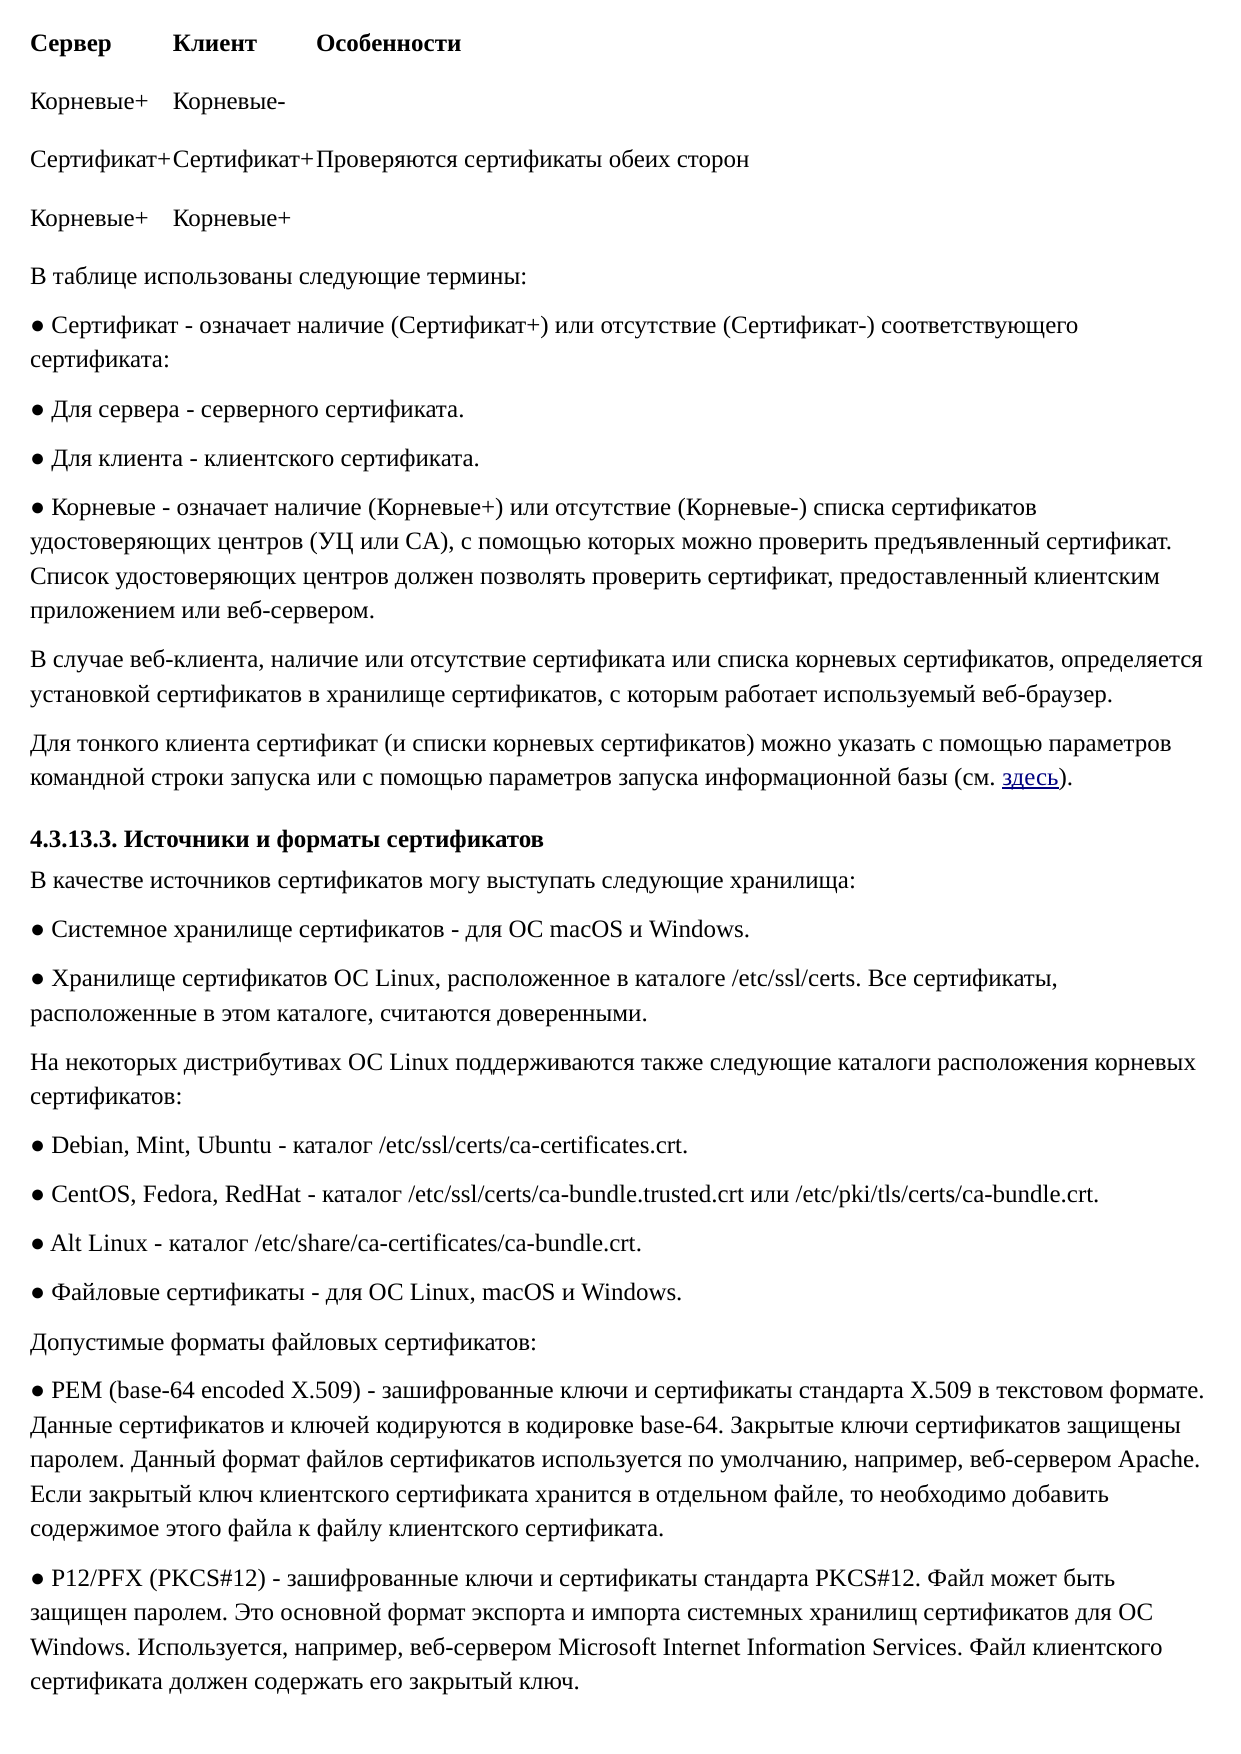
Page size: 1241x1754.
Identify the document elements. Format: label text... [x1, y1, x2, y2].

text ● Alt Linux ‑ каталог /etc/share/ca-certificates/ca-bundle.crt. [30, 1228, 1211, 1257]
table_header Клиент [173, 28, 316, 86]
text Для тонкого клиента сертификат (и списки корневых сертификатов) можно указать с помощью параметров командной строки запуска или с помощью параметров запуска информационной базы (см. здесь). [30, 728, 1211, 791]
table_header Сервер [30, 28, 173, 86]
text ● PEM (base-64 encoded X.509) ‑ зашифрованные ключи и сертификаты стандарта X.509 в текстовом формате. Данные сертификатов и ключей кодируются в кодировке base-64. Закрытые ключи сертификатов защищены паролем. Данный формат файлов сертификатов используется по умолчанию, например, веб-сервером Apache. Если закрытый ключ клиентского сертификата хранится в отдельном файле, то необходимо добавить содержимое этого файла к файлу клиентского сертификата. [30, 1376, 1211, 1542]
table_cell Сертификат+ Корневые+ [30, 86, 173, 144]
text ● Хранилище сертификатов ОС Linux, расположенное в каталоге /etc/ssl/certs. Все сертификаты, расположенные в этом каталоге, считаются доверенными. [30, 963, 1211, 1026]
text ● Для сервера ‑ серверного сертификата. [30, 394, 1211, 422]
text ● Корневые ‑ означает наличие (Корневые+) или отсутствие (Корневые-) списка сертификатов удостоверяющих центров (УЦ или CA), с помощью которых можно проверить предъявленный сертификат. Список удостоверяющих центров должен позволять проверить сертификат, предоставленный клиентским приложением или веб-сервером. [30, 492, 1211, 624]
text В таблице использованы следующие термины: [30, 261, 1211, 290]
table_header Особенности [316, 28, 1120, 86]
text ● Файловые сертификаты ‑ для ОС Linux, macOS и Windows. [30, 1277, 1211, 1306]
text Допустимые форматы файловых сертификатов: [30, 1327, 1211, 1355]
text ● Сертификат ‑ означает наличие (Сертификат+) или отсутствие (Сертификат-) соответствующего сертификата: [30, 310, 1211, 373]
table_cell Сертификат+ Корневые- [173, 86, 316, 144]
text ● Для клиента ‑ клиентского сертификата. [30, 443, 1211, 471]
table_cell Сертификат+ Корневые+ [30, 145, 173, 261]
text ● P12/PFX (PKCS#12) ‑ зашифрованные ключи и сертификаты стандарта PKCS#12. Файл может быть защищен паролем. Это основной формат экспорта и импорта системных хранилищ сертификатов для ОС Windows. Используется, например, веб-сервером Microsoft Internet Information Services. Файл клиентского сертификата должен содержать его закрытый ключ. [30, 1563, 1211, 1695]
subtitle 4.3.13.3. Источники и форматы сертификатов [30, 824, 1211, 853]
table_cell Проверяются сертификаты обеих сторон [316, 145, 1120, 261]
text ● CentOS, Fedora, RedHat ‑ каталог /etc/ssl/certs/ca-bundle.trusted.crt или /etc/pki/tls/certs/ca-bundle.crt. [30, 1179, 1211, 1208]
text На некоторых дистрибутивах ОС Linux поддерживаются также следующие каталоги расположения корневых сертификатов: [30, 1047, 1211, 1110]
text В случае веб-клиента, наличие или отсутствие сертификата или списка корневых сертификатов, определяется установкой сертификатов в хранилище сертификатов, с которым работает используемый веб-браузер. [30, 644, 1211, 707]
table_cell Сертификат сервера не проверен, сертификат клиента проверен [316, 86, 1120, 144]
text В качестве источников сертификатов могу выступать следующие хранилища: [30, 865, 1211, 894]
table_cell Сертификат+ Корневые+ [173, 145, 316, 261]
text ● Системное хранилище сертификатов ‑ для ОС macOS и Windows. [30, 914, 1211, 943]
text ● Debian, Mint, Ubuntu ‑ каталог /etc/ssl/certs/ca-certificates.crt. [30, 1130, 1211, 1159]
